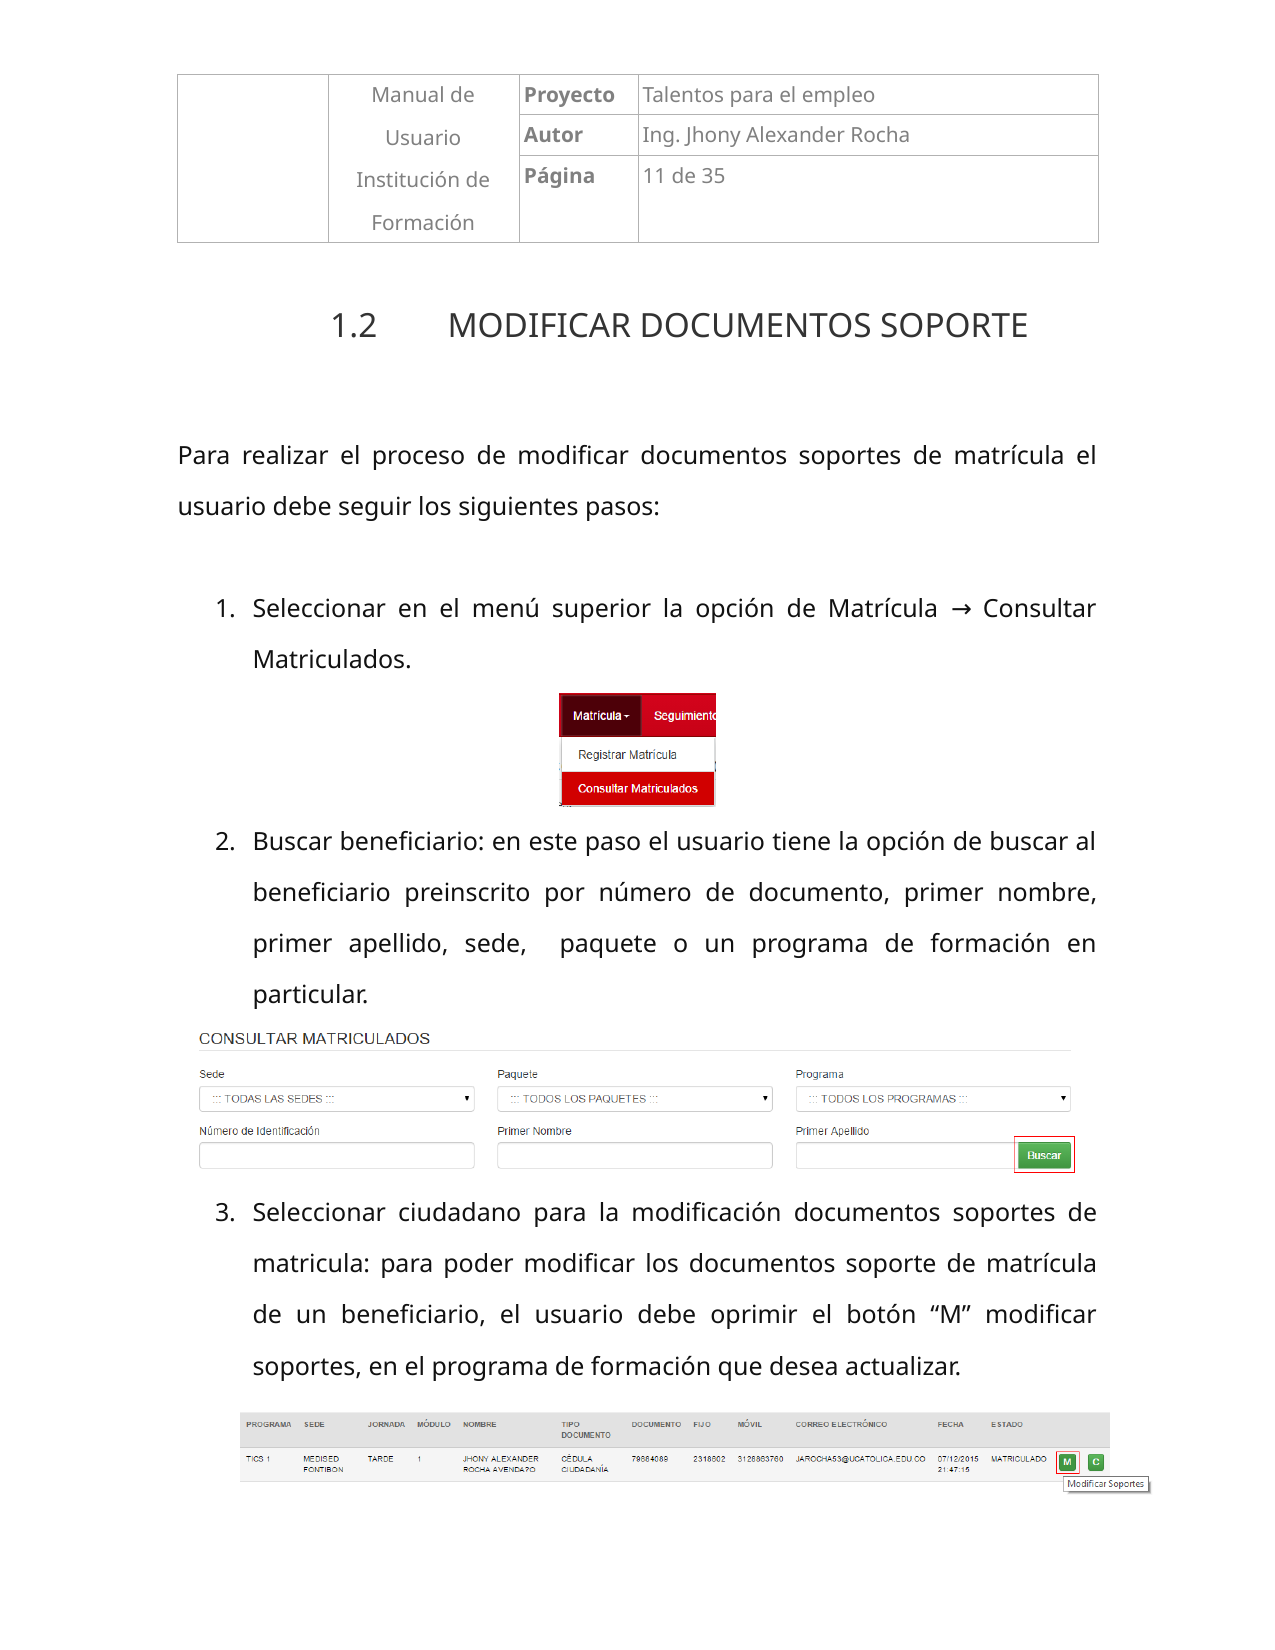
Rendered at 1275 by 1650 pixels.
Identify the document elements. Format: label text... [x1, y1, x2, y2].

picture [236, 1399, 1157, 1501]
list Seleccionar en el menú superior la opción de Matrícula → Consultar Matriculados. [215, 591, 1098, 676]
subtitle Modificar documentos soporte [252, 302, 1098, 347]
picture [559, 693, 716, 807]
text Para realizar el proceso de modificar documentos soportes de matrícula el usuario debe seguir los siguientes pasos: [177, 438, 1098, 523]
picture [196, 1027, 1079, 1178]
list Buscar beneficiario: en este paso el usuario tiene la opción de buscar al beneficiario preinscrito por número de documento, primer nombre, primer apellido, sede, paquete o un programa de formación en particular. [215, 693, 1098, 1011]
list Seleccionar ciudadano para la modificación documentos soportes de matricula: para poder modificar los documentos soporte de matrícula de un beneficiario, el usuario debe oprimir el botón “M” modificar soportes, en el programa de formación que desea actualizar. [215, 1028, 1098, 1382]
